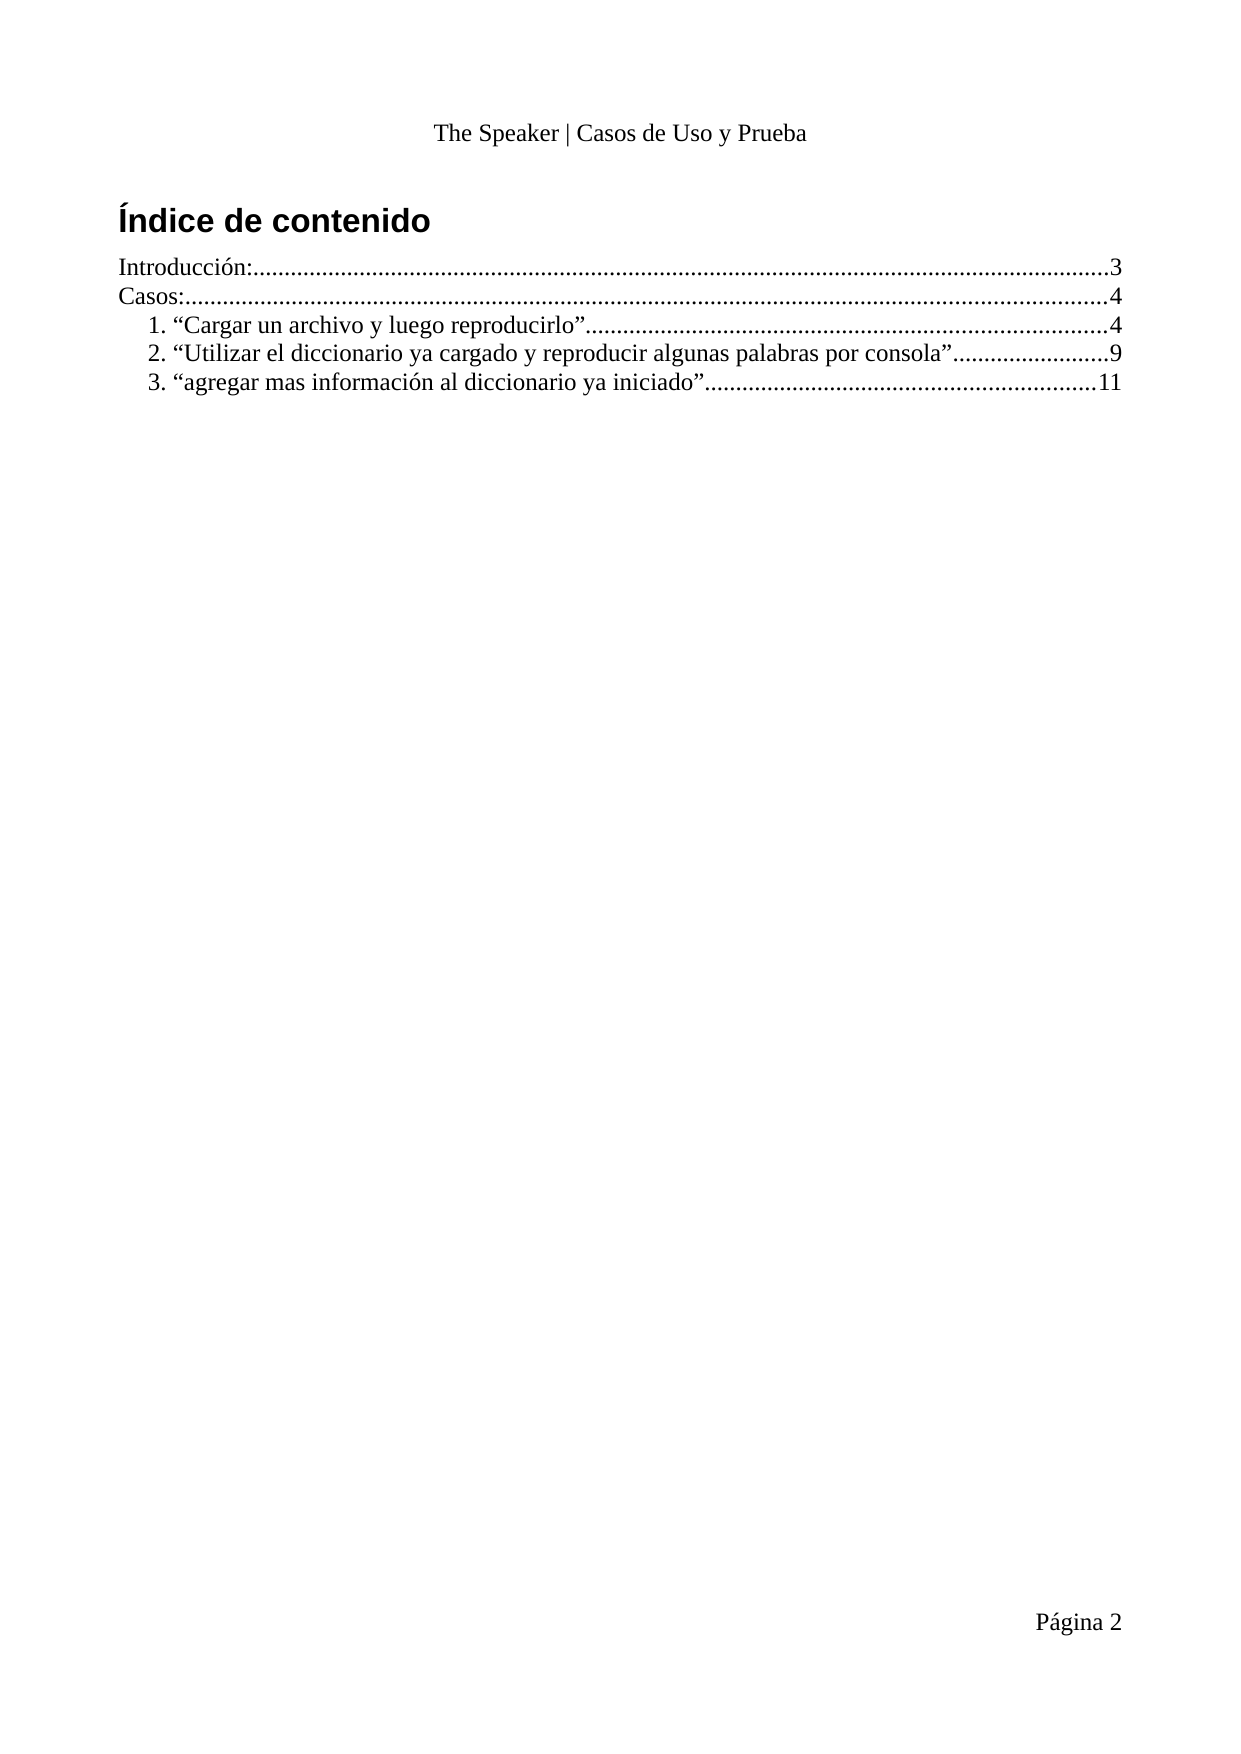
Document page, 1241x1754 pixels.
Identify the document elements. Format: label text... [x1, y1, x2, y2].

text 2. “Utilizar el diccionario ya cargado y reproducir algunas palabras por consola” 9 [148, 338, 1122, 367]
text 1. “Cargar un archivo y luego reproducirlo” 4 [148, 310, 1122, 338]
subtitle Índice de contenido [118, 201, 1122, 240]
text Introducción: 3 [118, 252, 1122, 281]
text 3. “agregar mas información al diccionario ya iniciado” 11 [148, 367, 1122, 396]
text Casos: 4 [118, 281, 1122, 310]
